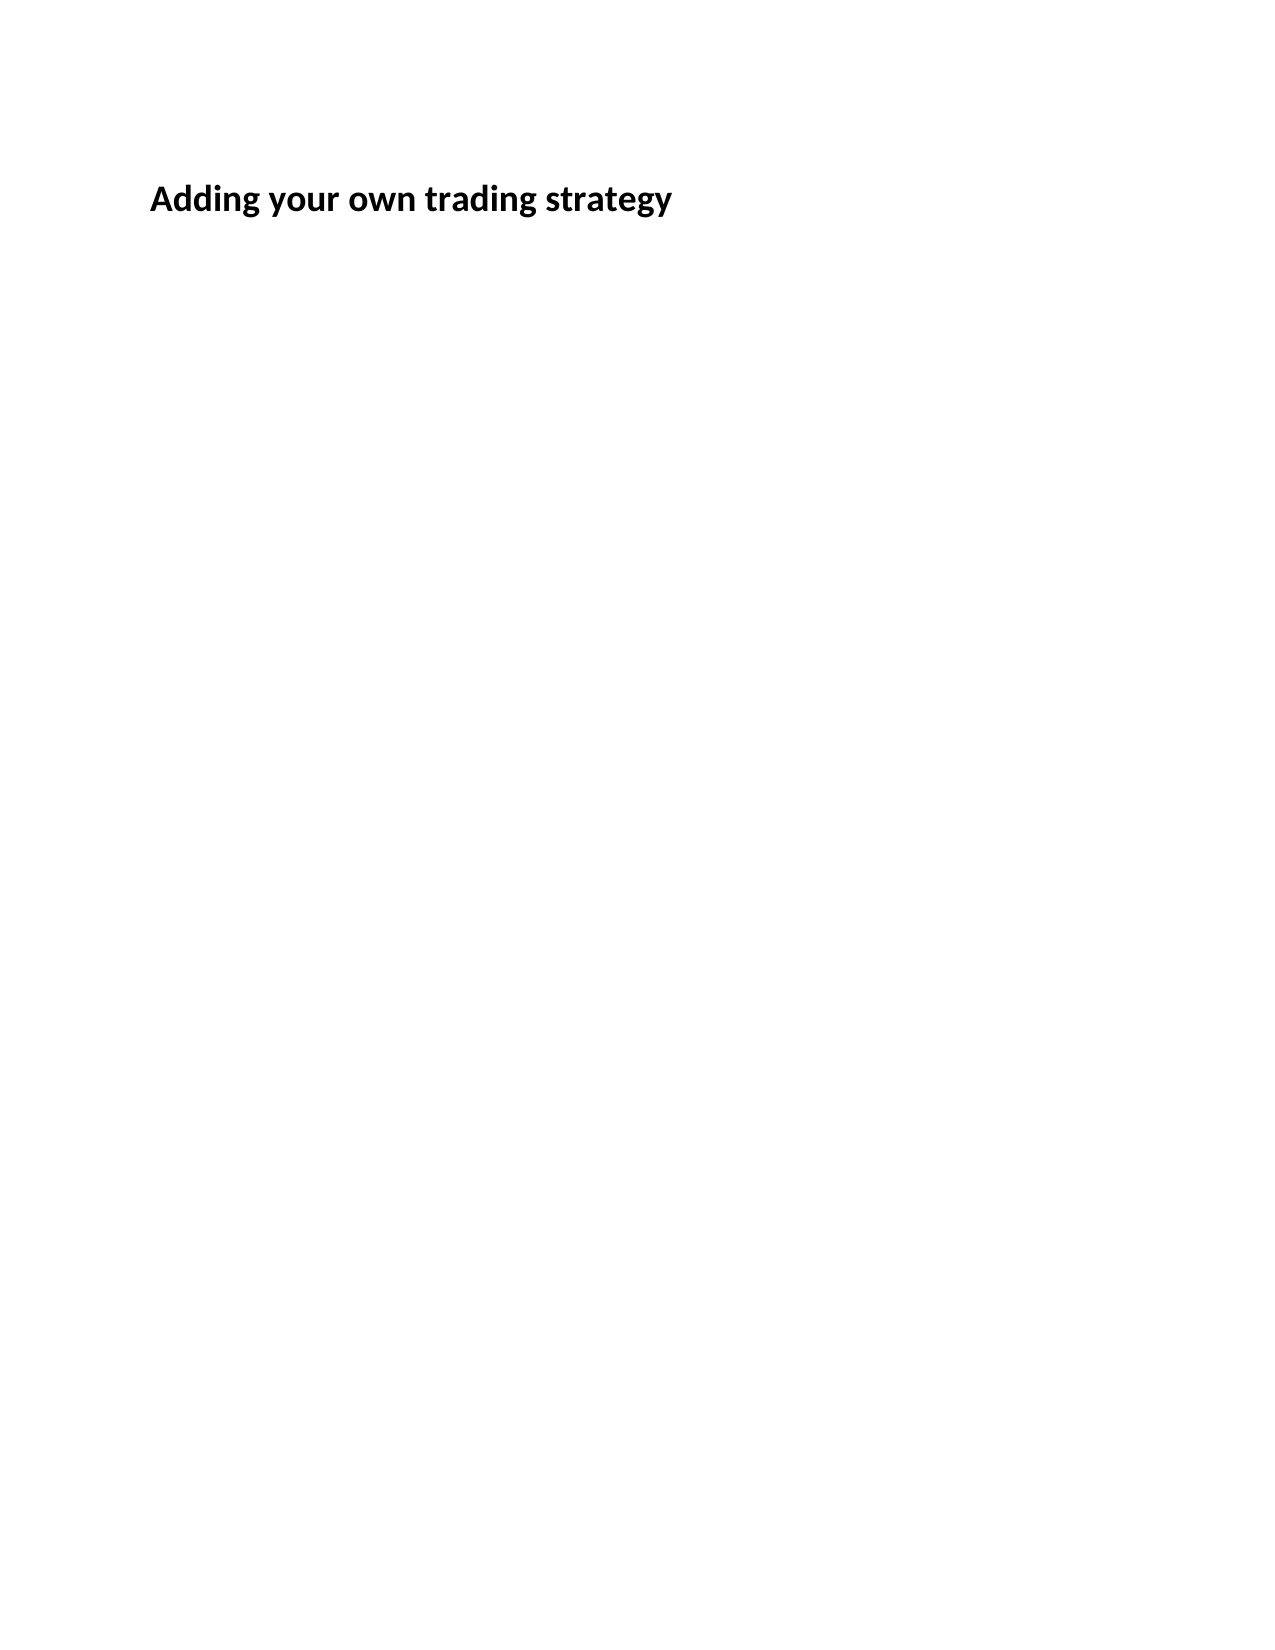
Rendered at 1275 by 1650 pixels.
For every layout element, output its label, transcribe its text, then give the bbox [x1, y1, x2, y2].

subtitle Adding your own trading strategy [150, 175, 1125, 221]
